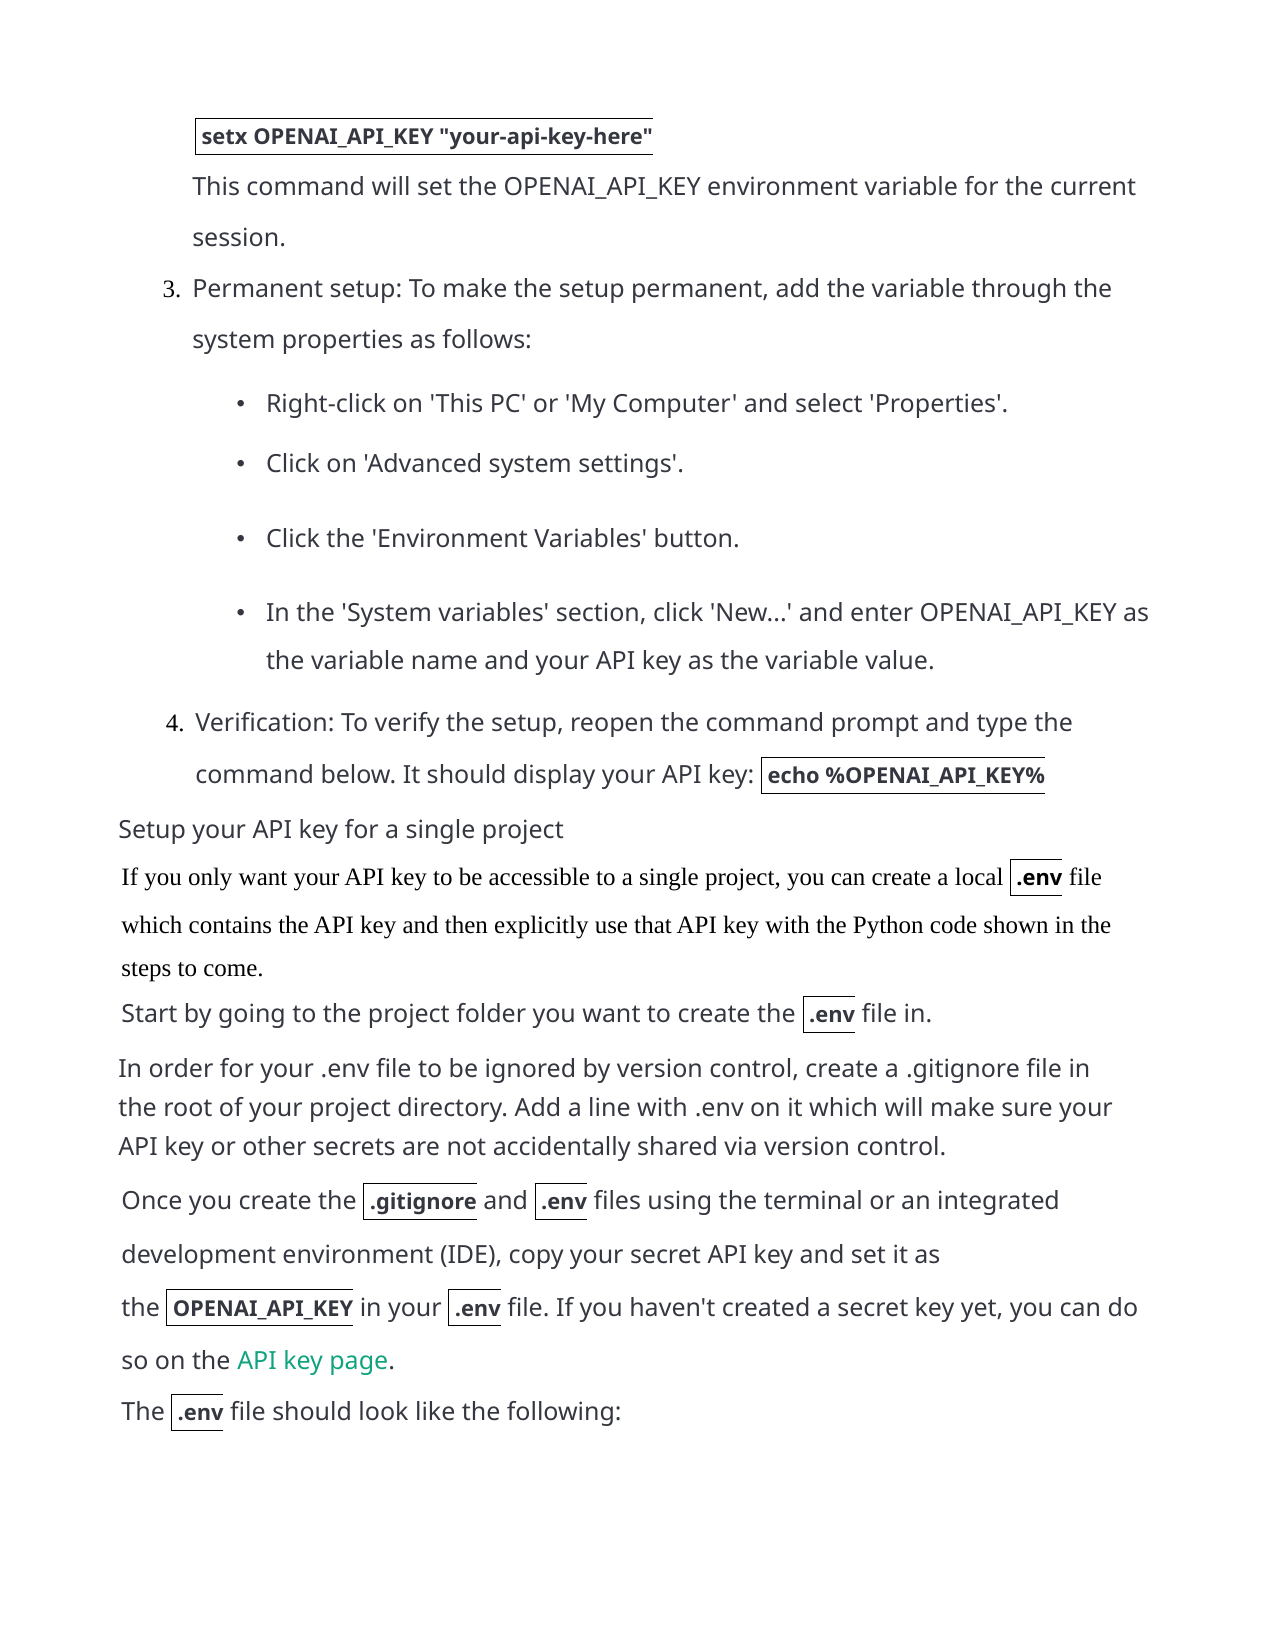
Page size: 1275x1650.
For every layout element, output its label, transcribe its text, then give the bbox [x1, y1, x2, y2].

list Right-click on 'This PC' or 'My Computer' and select 'Properties'. [236, 386, 1157, 419]
list Verification: To verify the setup, reopen the command prompt and type the command below. It should display your API key: echo %OPENAI_API_KEY% [166, 705, 1154, 793]
text In order for your .env file to be ignored by version control, create a .gitignore file in the root of your project directory. Add a line with .env on it which will make sure your API key or other secrets are not accidentally shared via version control. [118, 1050, 1135, 1163]
list In the 'System variables' section, click 'New...' and enter OPENAI_API_KEY as the variable name and your API key as the variable value. [236, 595, 1157, 677]
list This command will set the OPENAI_API_KEY environment variable for the current session. [162, 169, 1157, 254]
text Start by going to the project folder you want to create the [121, 996, 803, 1032]
text The .env file should look like the following: [121, 1393, 1154, 1430]
list Click on 'Advanced system settings'. [236, 446, 1157, 480]
text Setup your API key for a single project [118, 811, 1157, 846]
list setx OPENAI_API_KEY "your-api-key-here" [196, 118, 1154, 154]
list Permanent setup: To make the setup permanent, add the variable through the system properties as follows: [162, 271, 1157, 356]
text .env file in. [804, 996, 1154, 1032]
list Click the 'Environment Variables' button. [236, 520, 1157, 554]
list [166, 118, 195, 154]
text Once you create the .gitignore and .env files using the terminal or an integrated development environment (IDE), copy your secret API key and set it as the OPENAI_API_KEY in your .env file. If you haven't created a secret key yet, you can do so on the API key page. [121, 1182, 1154, 1377]
text If you only want your API key to be accessible to a single project, you can create a local .env file which contains the API key and then explicitly use that API key with the Python code shown in the steps to come. [121, 859, 1154, 982]
